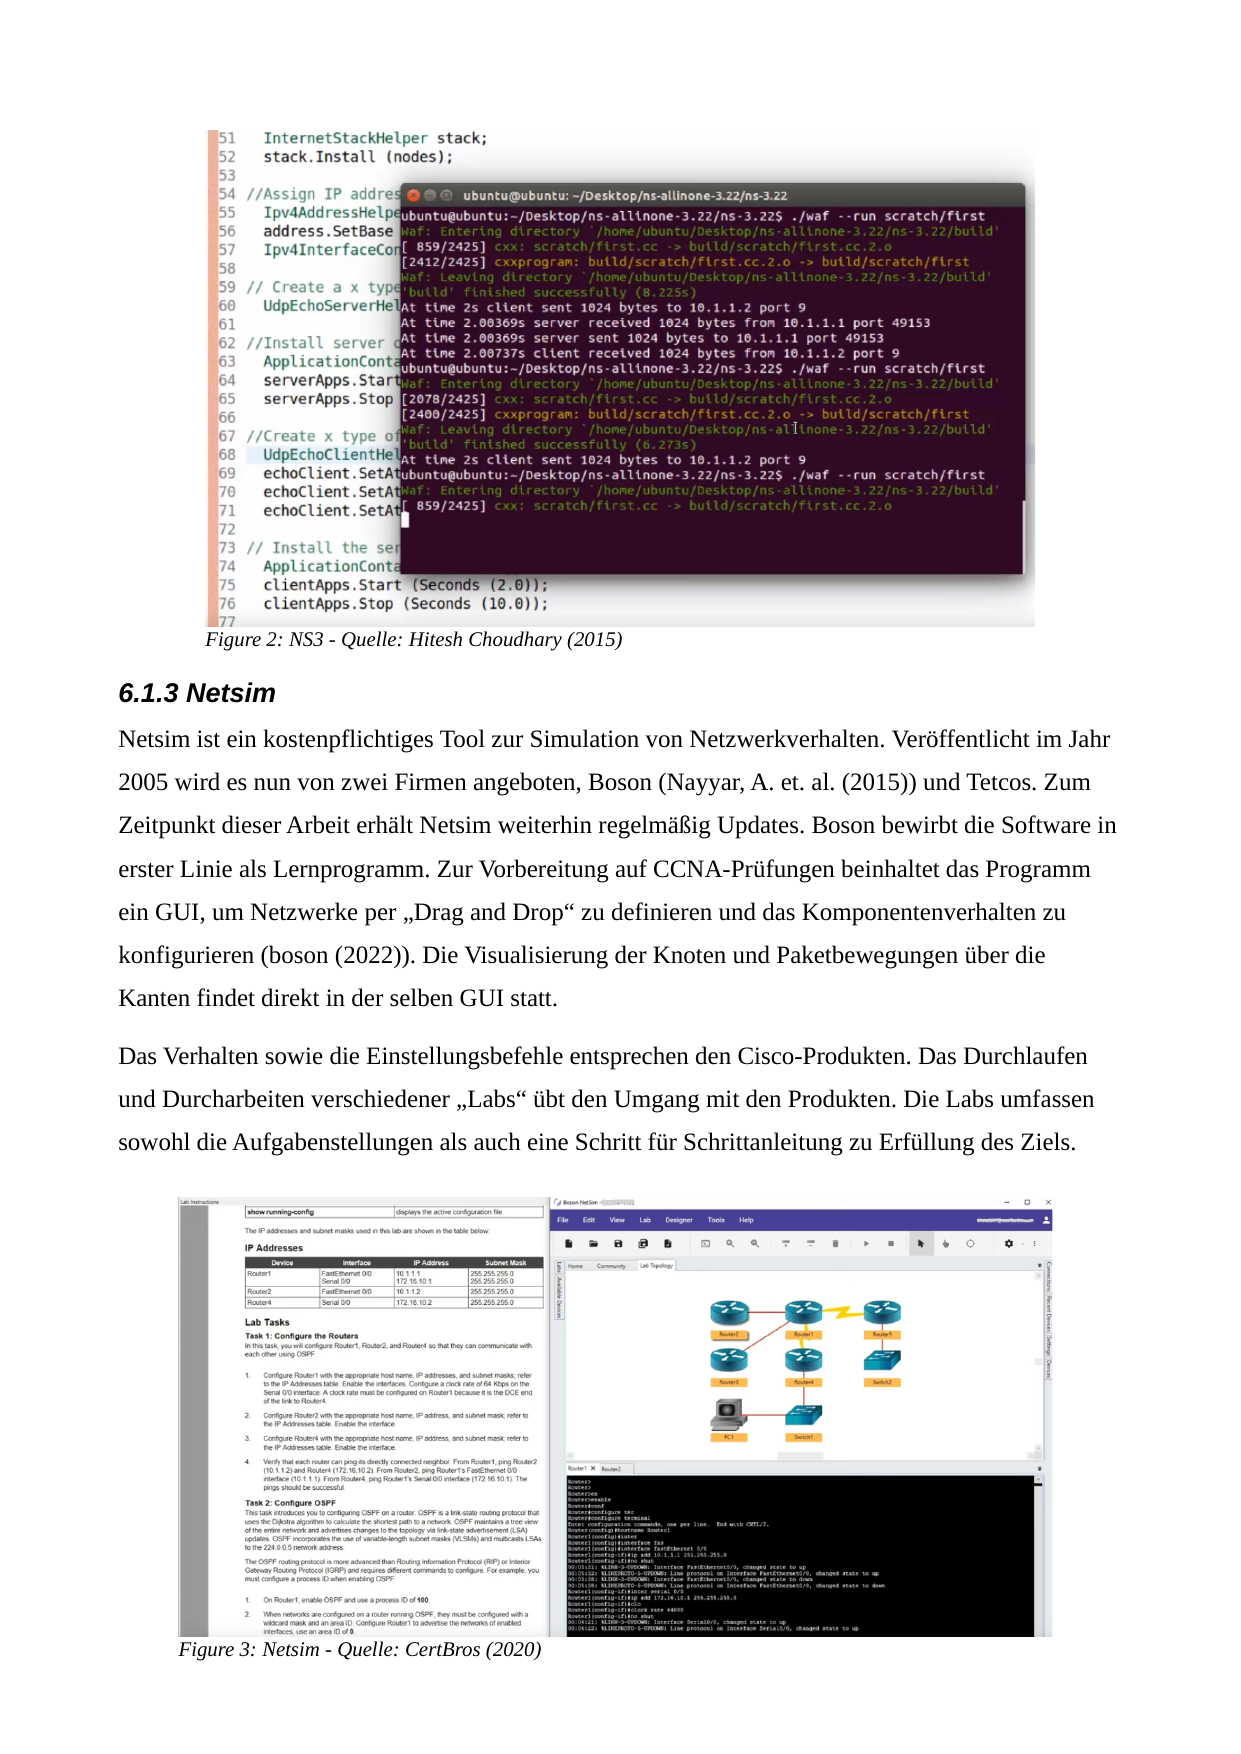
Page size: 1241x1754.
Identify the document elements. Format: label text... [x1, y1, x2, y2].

picture [205, 130, 1036, 627]
text Figure 2: NS3 - Quelle: Hitesh Choudhary (2015) [205, 627, 1035, 651]
text Figure 3: Netsim - Quelle: CertBros (2020) [178, 1197, 1062, 1661]
text Netsim ist ein kostenpflichtiges Tool zur Simulation von Netzwerkverhalten. Veröffentlicht im Jahr 2005 wird es nun von zwei Firmen angeboten, Boson (Nayyar, A. et. al. (2015)) und Tetcos. Zum Zeitpunkt dieser Arbeit erhält Netsim weiterhin regelmäßig Updates. Boson bewirbt die Software in erster Linie als Lernprogramm. Zur Vorbereitung auf CCNA-Prüfungen beinhaltet das Programm ein GUI, um Netzwerke per „Drag and Drop“ zu definieren und das Komponentenverhalten zu konfigurieren (boson (2022)). Die Visualisierung der Knoten und Paketbewegungen über die Kanten findet direkt in der selben GUI statt. [118, 724, 1122, 1012]
picture [178, 1197, 1053, 1637]
text Das Verhalten sowie die Einstellungsbefehle entsprechen den Cisco-Produkten. Das Durchlaufen und Durcharbeiten verschiedener „Labs“ übt den Umgang mit den Produkten. Die Labs umfassen sowohl die Aufgabenstellungen als auch eine Schritt für Schrittanleitung zu Erfüllung des Ziels. [118, 1041, 1122, 1156]
subtitle 6.1.3 Netsim [118, 118, 1122, 709]
